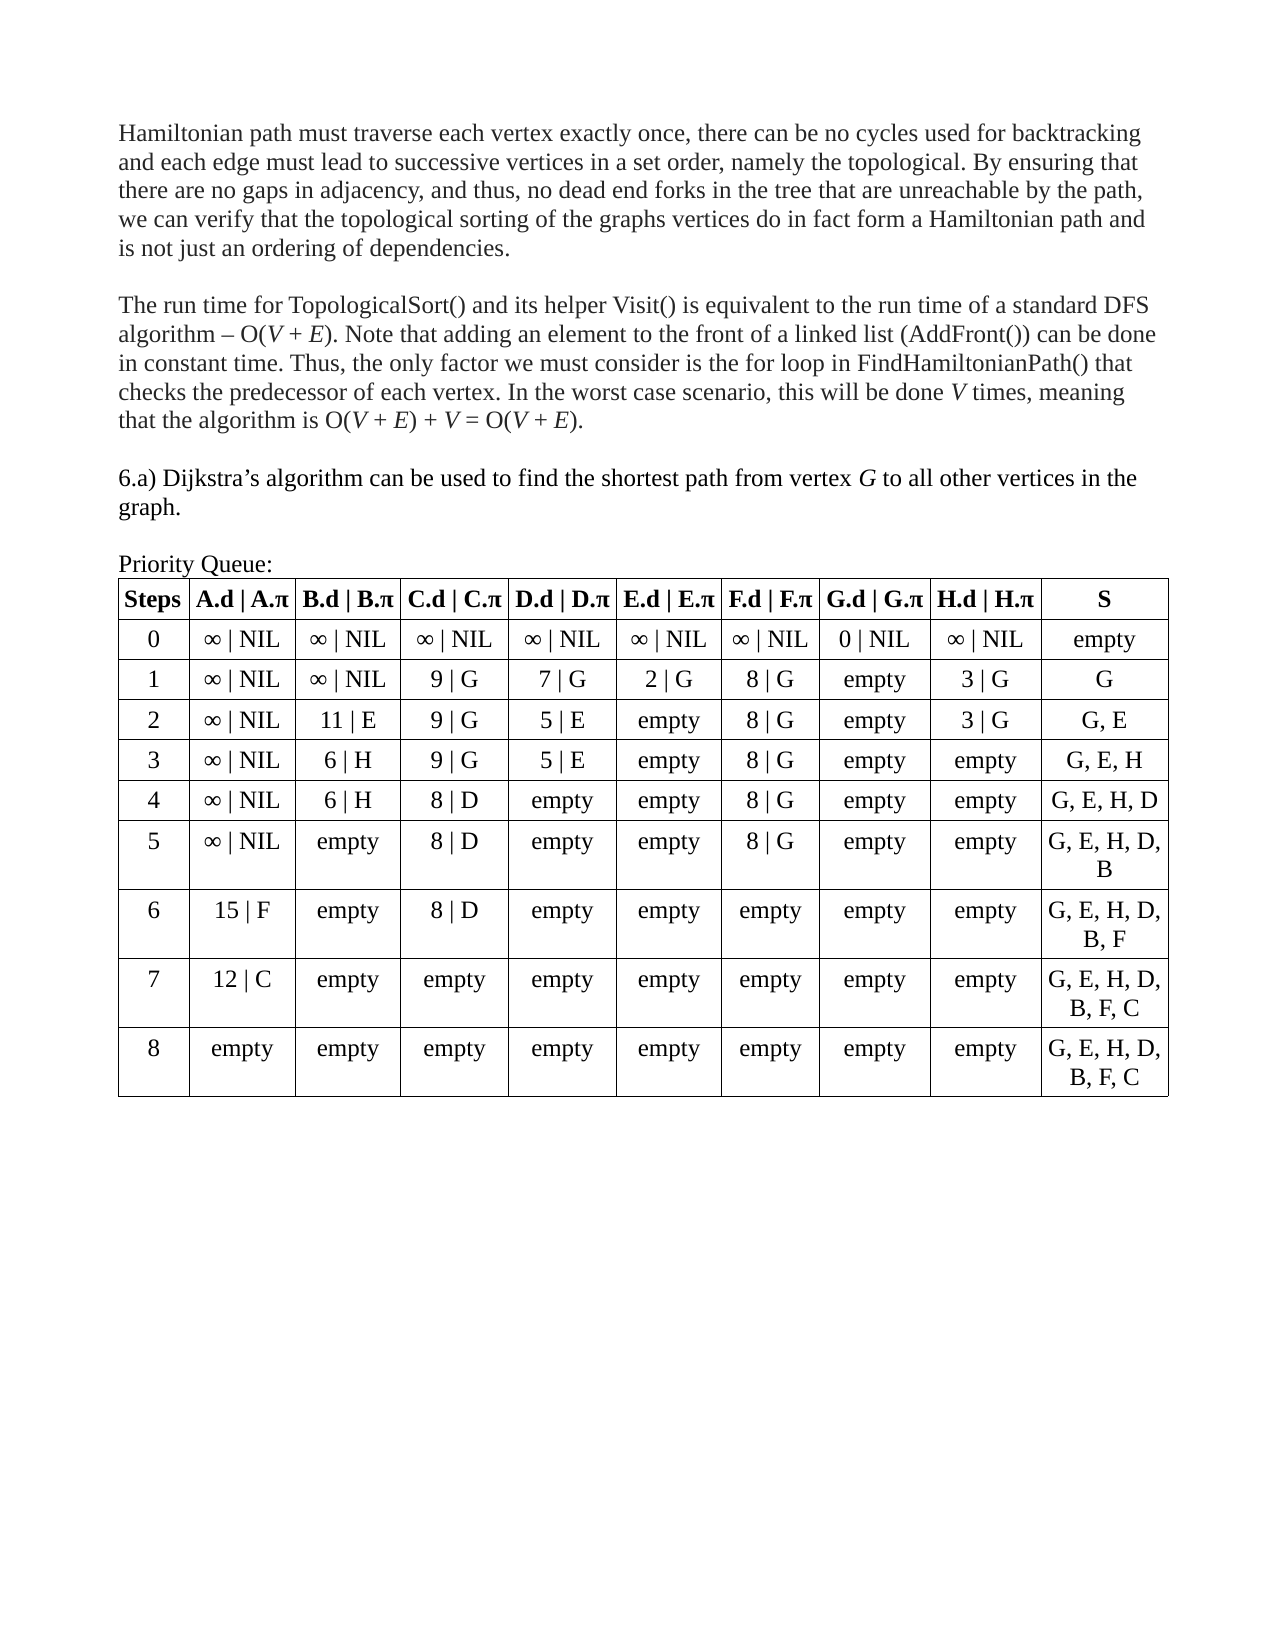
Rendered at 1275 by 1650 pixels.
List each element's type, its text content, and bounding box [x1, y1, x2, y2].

table_cell empty [509, 890, 616, 958]
table_cell ∞ | NIL [190, 740, 295, 780]
table_cell 7 | G [509, 660, 616, 699]
table_header H.d | H.π [931, 579, 1041, 618]
table_cell ∞ | NIL [296, 620, 400, 659]
table_cell empty [509, 821, 616, 889]
table_header B.d | B.π [296, 579, 400, 618]
table_cell empty [820, 890, 930, 958]
table_cell empty [931, 890, 1041, 958]
text Hamiltonian path must traverse each vertex exactly once, there can be no cycles used for backtracking and each edge must lead to successive vertices in a set order, namely the topological. By ensuring that there are no gaps in adjacency, and thus, no dead end forks in the tree that are unreachable by the path, we can verify that the topological sorting of the graphs vertices do in fact form a Hamiltonian path and is not just an ordering of dependencies. [118, 118, 1157, 262]
table_cell G [1042, 660, 1168, 699]
text 6.a) Dijkstra’s algorithm can be used to find the shortest path from vertex G to all other vertices in the graph. [118, 463, 1157, 521]
table_cell ∞ | NIL [509, 620, 616, 659]
table_cell ∞ | NIL [190, 821, 295, 889]
table_header Steps [119, 579, 189, 618]
table_cell empty [509, 1028, 616, 1096]
table_cell empty [617, 1028, 721, 1096]
table_cell 9 | G [401, 740, 508, 780]
table_cell 9 | G [401, 660, 508, 699]
table_cell ∞ | NIL [401, 620, 508, 659]
table_cell ∞ | NIL [617, 620, 721, 659]
table_cell 5 | E [509, 700, 616, 739]
table_cell 3 | G [931, 700, 1041, 739]
table_cell empty [931, 959, 1041, 1027]
table_cell empty [722, 890, 819, 958]
table_cell 7 [119, 959, 189, 1027]
table_cell G, E, H, D, B, F [1042, 890, 1168, 958]
table_cell empty [722, 1028, 819, 1096]
table_cell 6 | H [296, 781, 400, 820]
table_cell empty [296, 1028, 400, 1096]
table_cell 2 [119, 700, 189, 739]
table_header D.d | D.π [509, 579, 616, 618]
table_cell ∞ | NIL [190, 660, 295, 699]
table_cell 8 | D [401, 890, 508, 958]
table_header F.d | F.π [722, 579, 819, 618]
table_cell 8 | D [401, 821, 508, 889]
table_cell 2 | G [617, 660, 721, 699]
table_cell empty [509, 781, 616, 820]
table_header A.d | A.π [190, 579, 295, 618]
table_cell empty [931, 781, 1041, 820]
table_header E.d | E.π [617, 579, 721, 618]
table_cell ∞ | NIL [296, 660, 400, 699]
table_cell empty [820, 660, 930, 699]
table_cell empty [931, 740, 1041, 780]
table_cell G, E, H [1042, 740, 1168, 780]
table_cell empty [722, 959, 819, 1027]
table_cell 8 [119, 1028, 189, 1096]
table_cell 0 | NIL [820, 620, 930, 659]
table_cell 8 | D [401, 781, 508, 820]
table_cell G, E, H, D, B, F, C [1042, 959, 1168, 1027]
table_header S [1042, 579, 1168, 618]
table_cell G, E, H, D [1042, 781, 1168, 820]
text The run time for TopologicalSort() and its helper Visit() is equivalent to the run time of a standard DFS algorithm – O(V + E). Note that adding an element to the front of a linked list (AddFront()) can be done in constant time. Thus, the only factor we must consider is the for loop in FindHamiltonianPath() that checks the predecessor of each vertex. In the worst case scenario, this will be done V times, meaning that the algorithm is O(V + E) + V = O(V + E). [118, 291, 1157, 434]
table_cell empty [1042, 620, 1168, 659]
table_cell 12 | C [190, 959, 295, 1027]
table_cell 0 [119, 620, 189, 659]
table_cell 3 | G [931, 660, 1041, 699]
table_cell empty [820, 821, 930, 889]
table_cell empty [296, 959, 400, 1027]
table_cell G, E, H, D, B [1042, 821, 1168, 889]
table_cell 15 | F [190, 890, 295, 958]
table_cell empty [820, 959, 930, 1027]
table_cell empty [617, 700, 721, 739]
table_cell G, E [1042, 700, 1168, 739]
table_cell G, E, H, D, B, F, C [1042, 1028, 1168, 1096]
table_cell 11 | E [296, 700, 400, 739]
table_cell empty [820, 781, 930, 820]
table_cell empty [617, 821, 721, 889]
table_cell empty [820, 1028, 930, 1096]
table_cell 8 | G [722, 660, 819, 699]
table_cell 8 | G [722, 821, 819, 889]
table_cell empty [617, 740, 721, 780]
table_cell ∞ | NIL [722, 620, 819, 659]
text Priority Queue: [118, 549, 1157, 578]
table_cell 6 | H [296, 740, 400, 780]
table_cell 5 [119, 821, 189, 889]
table_cell empty [509, 959, 616, 1027]
table_cell 8 | G [722, 781, 819, 820]
table_cell empty [296, 821, 400, 889]
table_cell empty [820, 700, 930, 739]
table_cell 8 | G [722, 700, 819, 739]
table_header G.d | G.π [820, 579, 930, 618]
table_cell ∞ | NIL [190, 700, 295, 739]
table_cell empty [190, 1028, 295, 1096]
table_cell empty [820, 740, 930, 780]
table_cell ∞ | NIL [190, 781, 295, 820]
table_cell 9 | G [401, 700, 508, 739]
table_cell empty [401, 959, 508, 1027]
table_cell empty [617, 890, 721, 958]
table_cell empty [296, 890, 400, 958]
table_cell empty [617, 959, 721, 1027]
table_cell ∞ | NIL [190, 620, 295, 659]
table_cell 3 [119, 740, 189, 780]
table_cell 5 | E [509, 740, 616, 780]
table_cell empty [931, 1028, 1041, 1096]
table_cell empty [617, 781, 721, 820]
table_cell 6 [119, 890, 189, 958]
table_cell 4 [119, 781, 189, 820]
table_header C.d | C.π [401, 579, 508, 618]
table_cell 1 [119, 660, 189, 699]
table_cell 8 | G [722, 740, 819, 780]
table_cell ∞ | NIL [931, 620, 1041, 659]
table_cell empty [401, 1028, 508, 1096]
table_cell empty [931, 821, 1041, 889]
